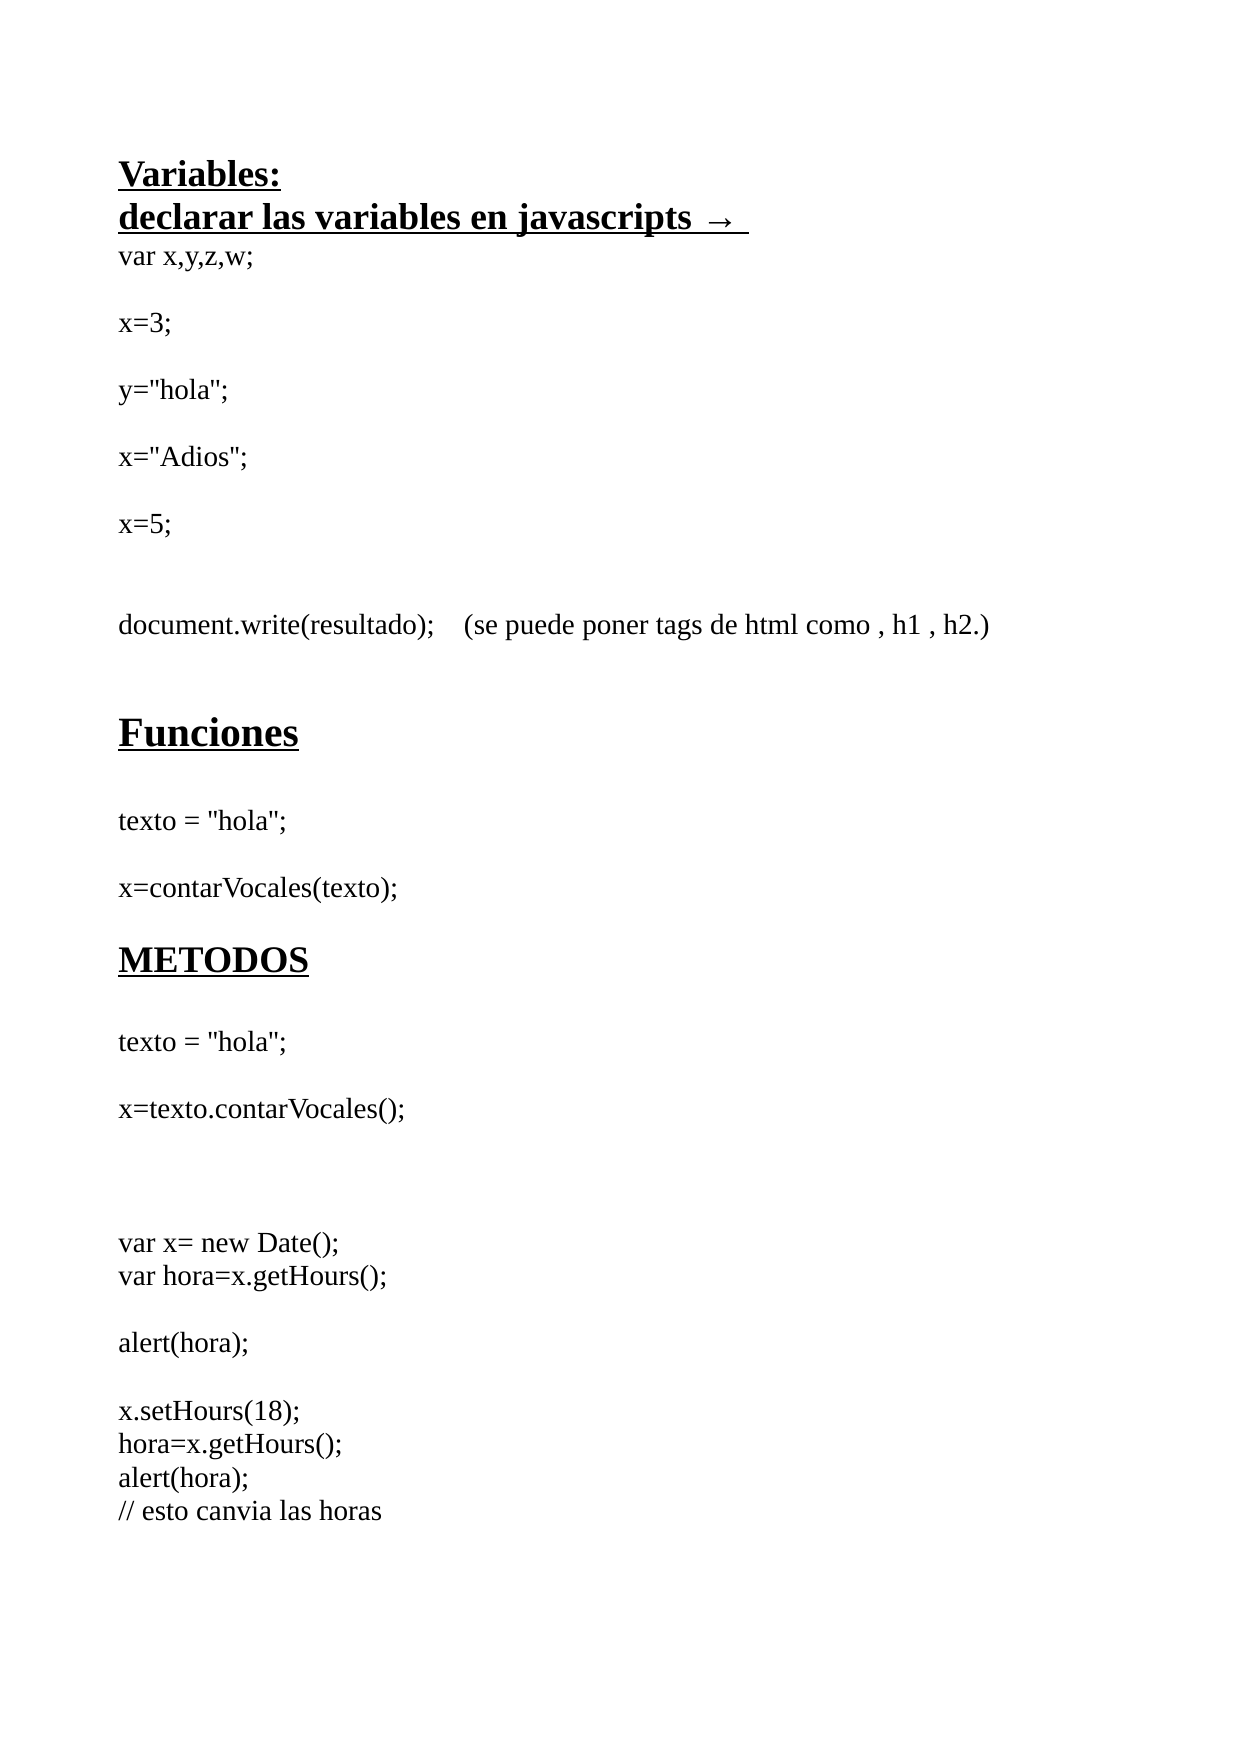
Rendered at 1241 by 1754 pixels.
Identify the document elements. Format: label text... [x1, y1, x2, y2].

text y=''hola''; [118, 372, 1122, 406]
text hora=x.getHours(); [118, 1426, 1122, 1460]
text var hora=x.getHours(); [118, 1258, 1122, 1292]
text Funciones [118, 707, 1122, 755]
text texto = ''hola''; [118, 1024, 1122, 1057]
text alert(hora); [118, 1326, 1122, 1359]
text x=''Adios''; [118, 439, 1122, 473]
text METODOS [118, 937, 1122, 981]
text var x,y,z,w; [118, 238, 1122, 271]
text var x= new Date(); [118, 1225, 1122, 1258]
text x=5; [118, 506, 1122, 540]
text texto = ''hola''; [118, 803, 1122, 837]
text x=3; [118, 305, 1122, 338]
text x.setHours(18); [118, 1393, 1122, 1426]
text x=contarVocales(texto); [118, 870, 1122, 904]
text x=texto.contarVocales(); [118, 1091, 1122, 1124]
text Variables: [118, 152, 1122, 195]
text document.write(resultado); (se puede poner tags de html como , h1 , h2.) [118, 607, 1122, 640]
text declarar las variables en javascripts → [118, 195, 1122, 238]
text // esto canvia las horas [118, 1493, 1122, 1527]
text alert(hora); [118, 1460, 1122, 1493]
